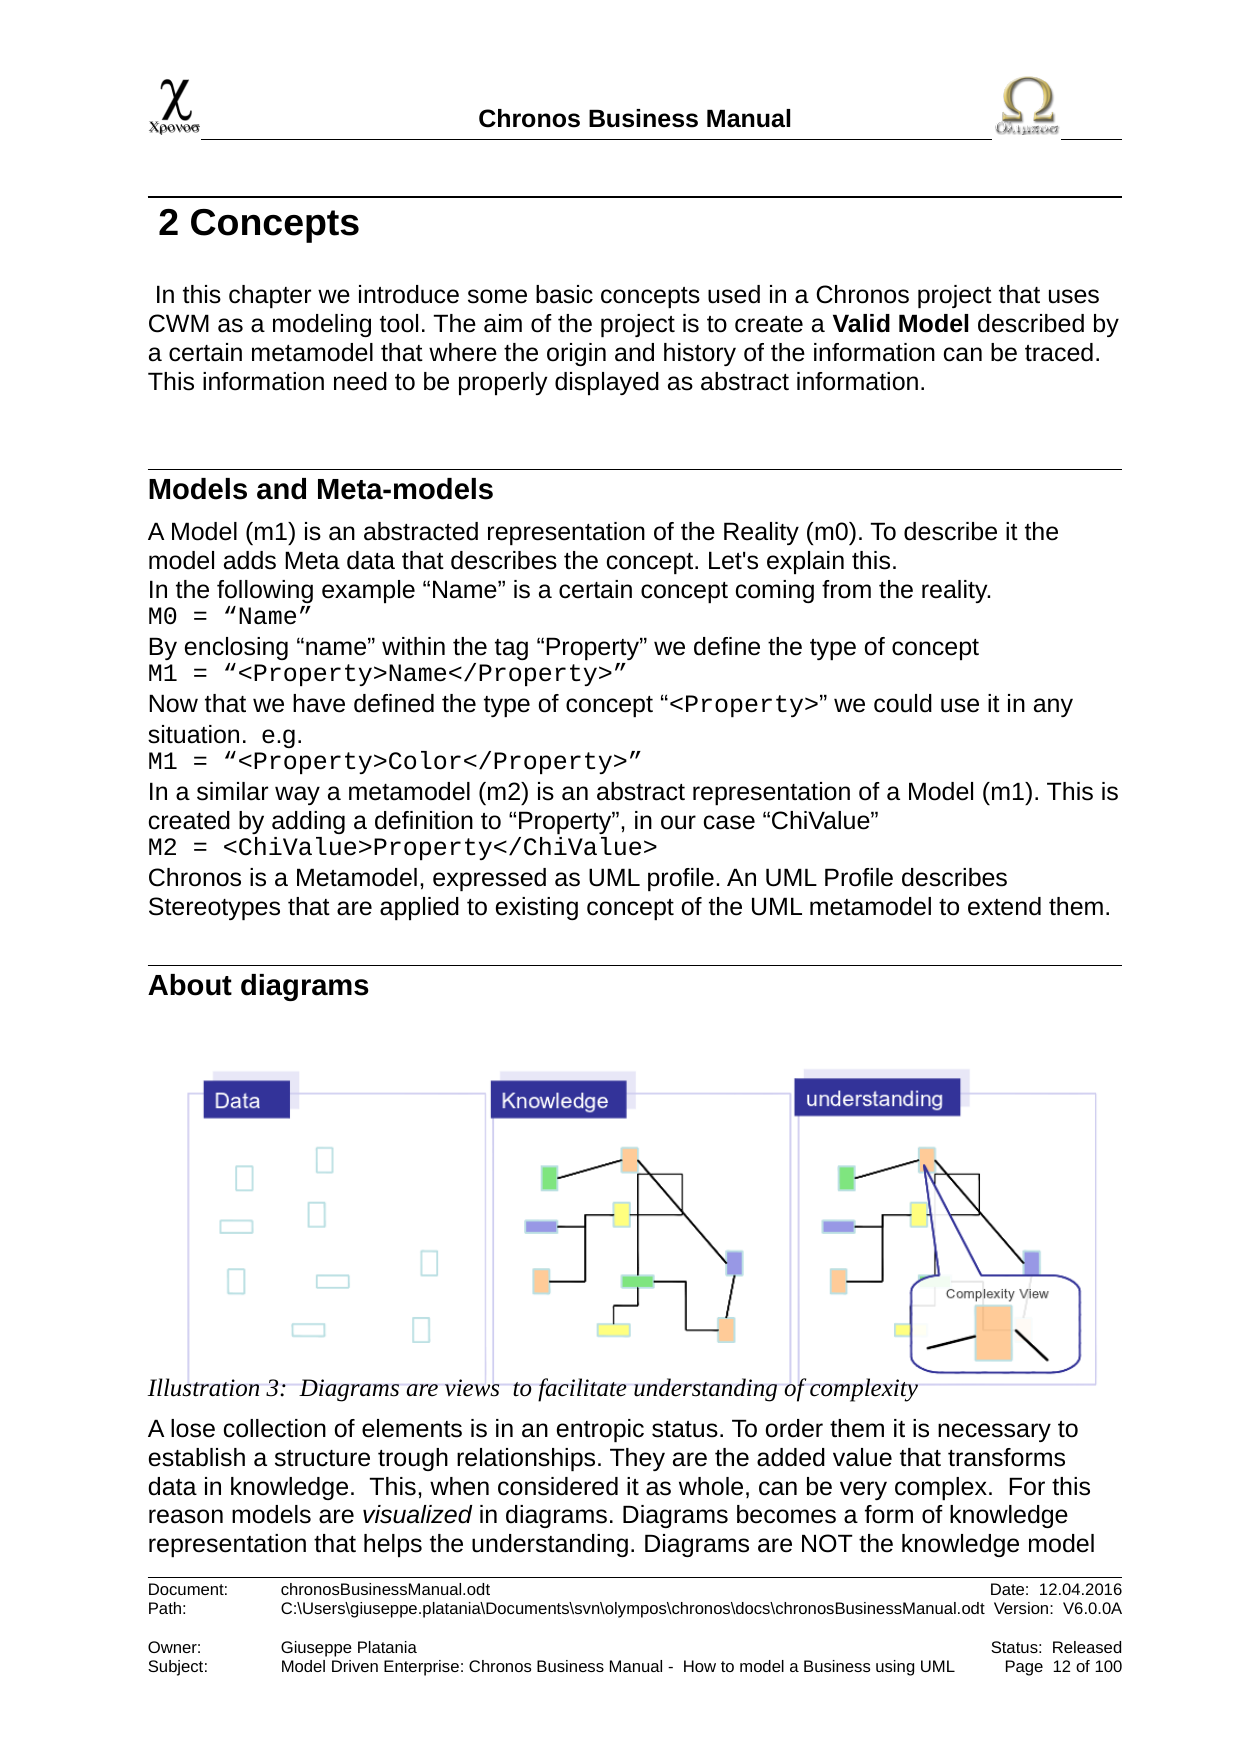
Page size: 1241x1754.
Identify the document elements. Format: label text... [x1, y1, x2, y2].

text Now that we have defined the type of concept “<Property>” we could use it in any situation. e.g. [148, 689, 1122, 749]
text A lose collection of elements is in an entropic status. To order them it is necessary to establish a structure trough relationships. They are the added value that transforms data in knowledge. This, when considered it as whole, can be very complex. For this reason models are visualized in diagrams. Diagrams becomes a form of knowledge representation that helps the understanding. Diagrams are NOT the knowledge model [148, 1402, 1122, 1558]
subtitle Concepts [148, 198, 1122, 243]
picture [992, 75, 1061, 135]
text Illustration 3: Diagrams are views to facilitate understanding of complexity [148, 1026, 1122, 1048]
text M1 = “<Property>Color</Property>” [148, 749, 1122, 777]
text In a similar way a metamodel (m2) is an abstract representation of a Model (m1). This is created by adding a definition to “Property”, in our case “ChiValue” [148, 777, 1122, 834]
text M1 = “<Property>Name</Property>” [148, 661, 1122, 689]
picture [147, 1048, 1123, 1397]
text By enclosing “name” within the tag “Property” we define the type of concept [148, 632, 1122, 661]
text [148, 1013, 1122, 1026]
text In the following example “Name” is a certain concept coming from the reality. [148, 575, 1122, 604]
text In this chapter we introduce some basic concepts used in a Chronos project that uses CWM as a modeling tool. The aim of the project is to create a Valid Model described by a certain metamodel that where the origin and history of the information can be traced. This information need to be properly displayed as abstract information. [148, 280, 1122, 395]
picture [147, 75, 201, 135]
text Chronos is a Metamodel, expressed as UML profile. An UML Profile describes Stereotypes that are applied to existing concept of the UML metamodel to extend them. [148, 863, 1122, 920]
subtitle About diagrams [148, 966, 1122, 1001]
text A Model (m1) is an abstracted representation of the Reality (m0). To describe it the model adds Meta data that describes the concept. Let's explain this. [148, 517, 1122, 575]
text M2 = <ChiValue>Property</ChiValue> [148, 834, 1122, 863]
text Illustration 3: Diagrams are views to facilitate understanding of complexity [148, 1397, 1122, 1402]
text M0 = “Name” [148, 604, 1122, 632]
subtitle Models and Meta-models [148, 470, 1122, 506]
